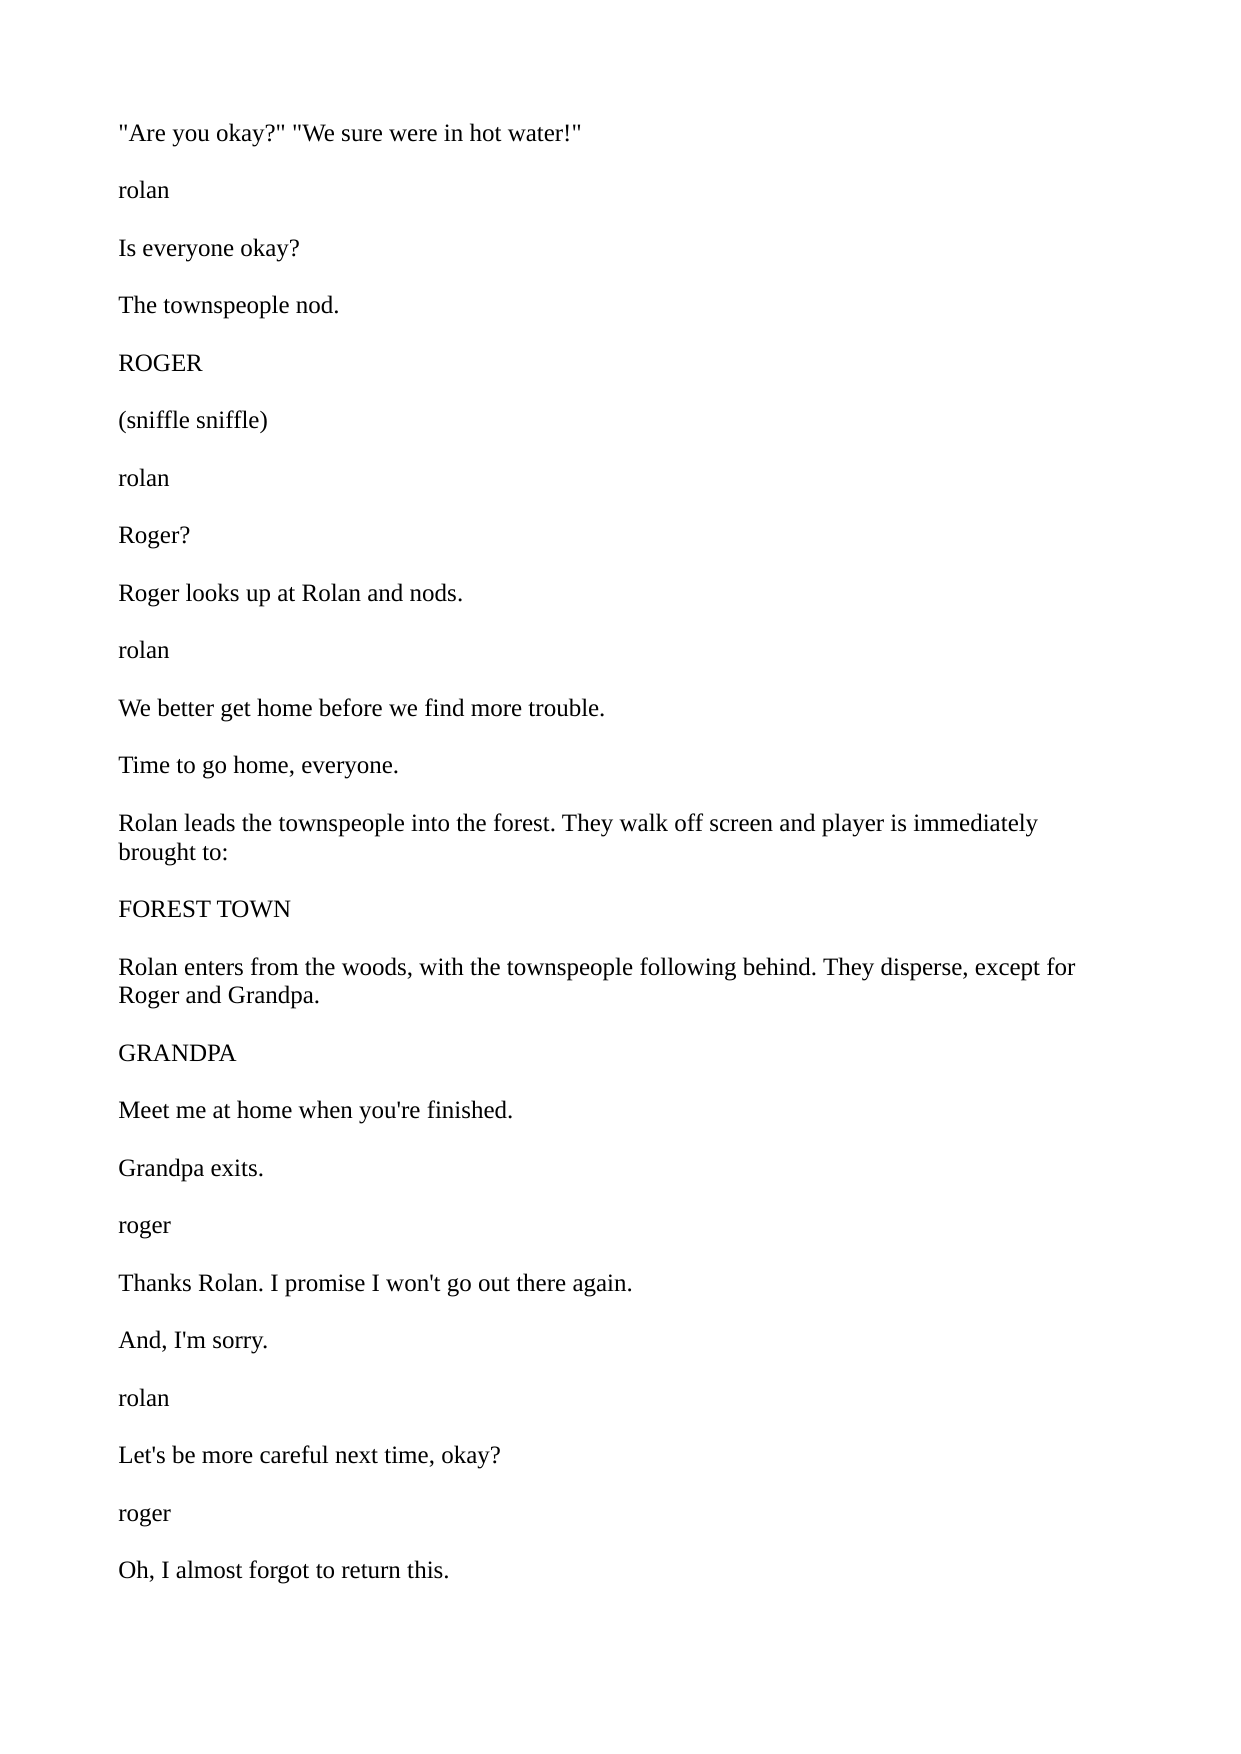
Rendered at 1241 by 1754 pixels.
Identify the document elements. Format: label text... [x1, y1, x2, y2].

text Is everyone okay? [118, 233, 1122, 262]
text Roger? [118, 521, 1122, 549]
text roger [118, 1211, 1122, 1239]
text Let's be more careful next time, okay? [118, 1441, 1122, 1469]
text FOREST TOWN [118, 894, 1122, 923]
text rolan [118, 176, 1122, 204]
text Time to go home, everyone. [118, 751, 1122, 779]
text Meet me at home when you're finished. [118, 1096, 1122, 1124]
text Grandpa exits. [118, 1153, 1122, 1182]
text Roger looks up at Rolan and nods. [118, 578, 1122, 607]
text roger [118, 1498, 1122, 1527]
text And, I'm sorry. [118, 1326, 1122, 1354]
text rolan [118, 1383, 1122, 1412]
text (sniffle sniffle) [118, 406, 1122, 434]
text Oh, I almost forgot to return this. [118, 1556, 1122, 1584]
text "Are you okay?" "We sure were in hot water!" [118, 118, 1122, 147]
text ROGER [118, 348, 1122, 377]
text Rolan leads the townspeople into the forest. They walk off screen and player is immediately brought to: [118, 808, 1122, 866]
text Rolan enters from the woods, with the townspeople following behind. They disperse, except for Roger and Grandpa. [118, 952, 1122, 1009]
text The townspeople nod. [118, 291, 1122, 319]
text rolan [118, 463, 1122, 492]
text rolan [118, 636, 1122, 664]
text We better get home before we find more trouble. [118, 693, 1122, 722]
text Thanks Rolan. I promise I won't go out there again. [118, 1268, 1122, 1297]
text GRANDPA [118, 1038, 1122, 1067]
